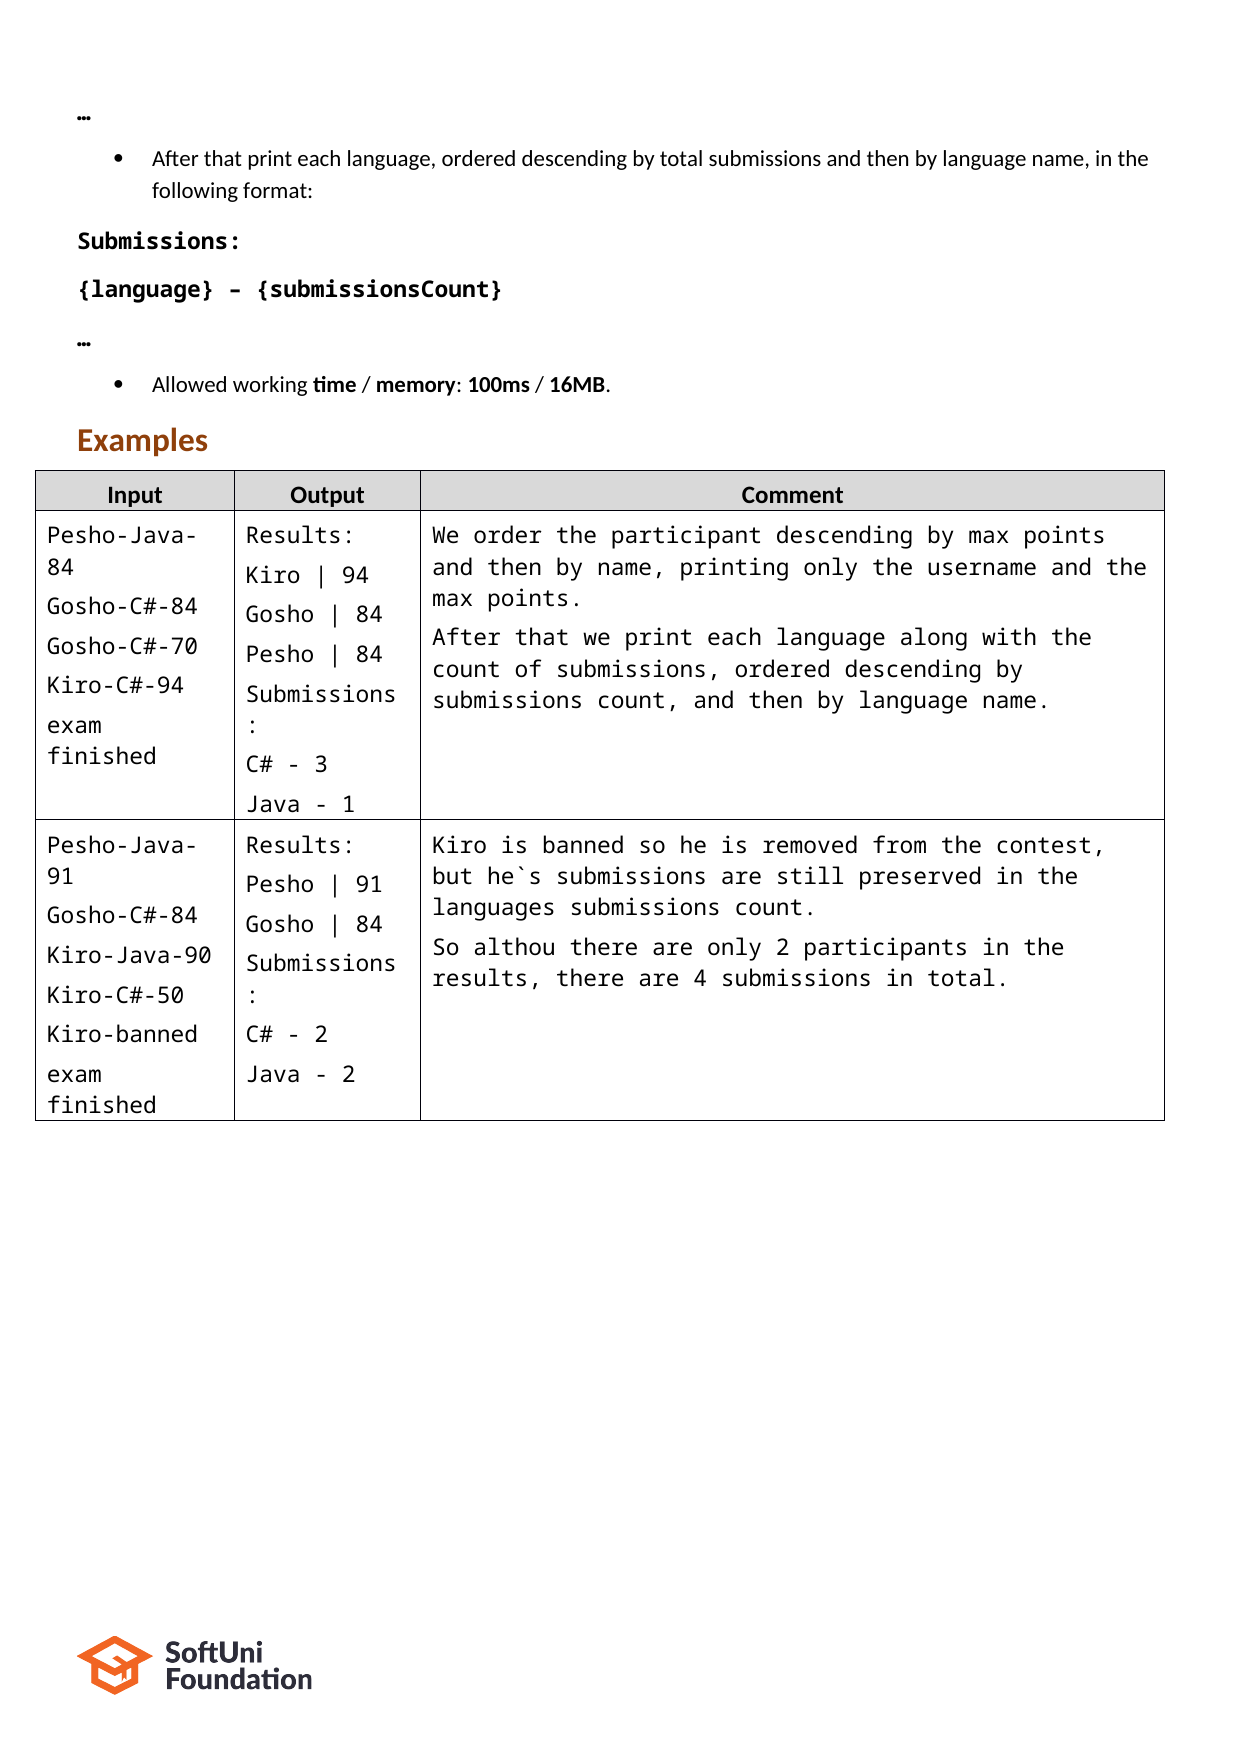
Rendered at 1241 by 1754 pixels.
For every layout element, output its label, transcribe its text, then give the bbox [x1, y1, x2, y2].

table_cell Results: Pesho | 91 Gosho | 84 Submissions: C# - 2 Java - 2 [235, 820, 420, 1120]
table_header Input [36, 471, 234, 510]
list After that print each language, ordered descending by total submissions and then by language name, in the following format: [114, 144, 1163, 204]
table_cell Kiro is banned so he is removed from the contest, but he`s submissions are still preserved in the languages submissions count. So althou there are only 2 participants in the results, there are 4 submissions in total. [421, 820, 1164, 1120]
table_cell We order the participant descending by max points and then by name, printing only the username and the max points. After that we print each language along with the count of submissions, ordered descending by submissions count, and then by language name. [421, 511, 1164, 819]
table_cell Pesho-Java-84 Gosho-C#-84 Gosho-C#-70 Kiro-C#-94 exam finished [36, 511, 234, 819]
text … [77, 322, 1163, 353]
table_cell Results: Kiro | 94 Gosho | 84 Pesho | 84 Submissions: C# - 3 Java - 1 [235, 511, 420, 819]
subtitle Examples [77, 419, 1163, 460]
picture [76, 1636, 312, 1695]
table_cell Pesho-Java-91 Gosho-C#-84 Kiro-Java-90 Kiro-C#-50 Kiro-banned exam finished [36, 820, 234, 1120]
text {language} – {submissionsCount} [77, 273, 1163, 304]
text … [77, 95, 1163, 127]
table_header Output [235, 471, 420, 510]
text Submissions: [77, 225, 1163, 256]
list Allowed working time / memory: 100ms / 16MB. [114, 370, 1163, 398]
table_header Comment [421, 471, 1164, 510]
